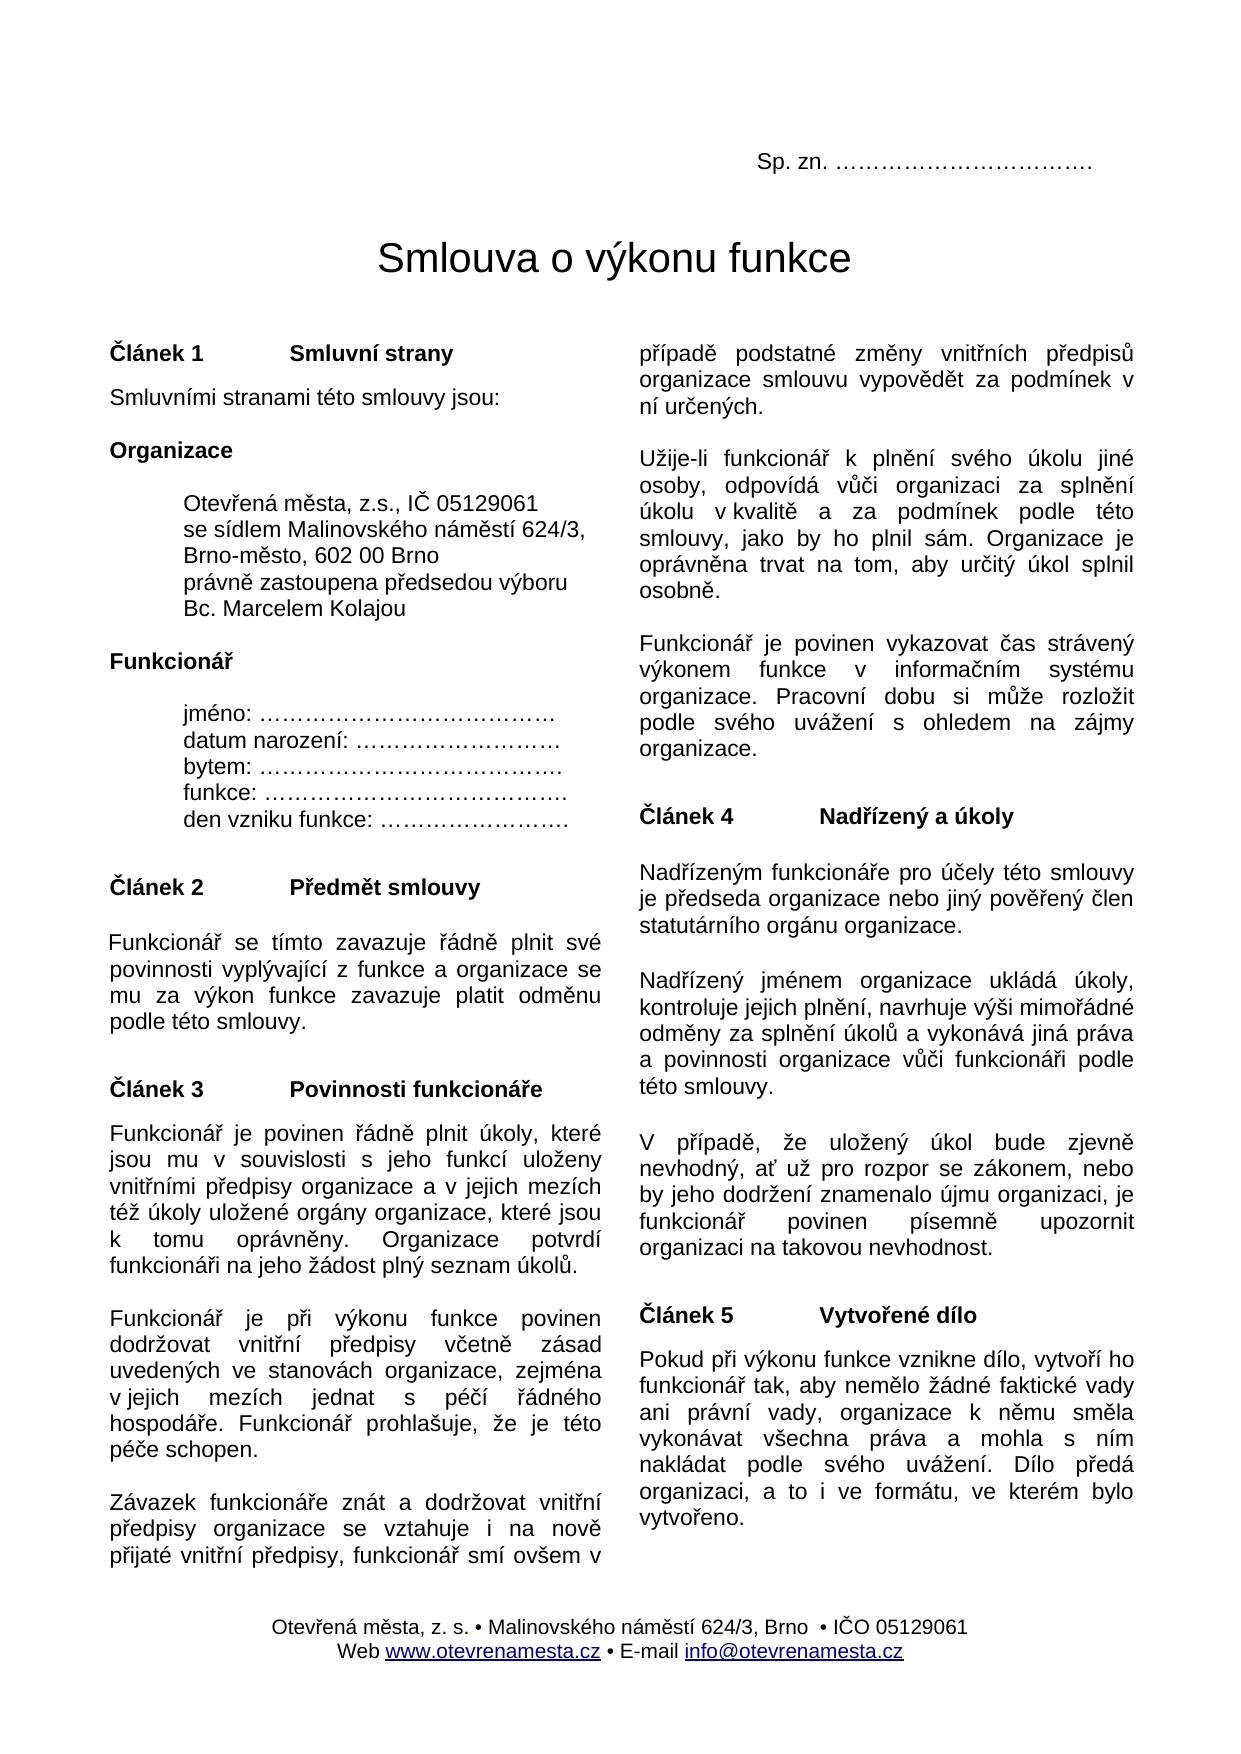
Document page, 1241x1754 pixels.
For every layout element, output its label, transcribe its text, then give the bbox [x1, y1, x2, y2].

text se sídlem Malinovského náměstí 624/3, Brno-město, 602 00 Brno právně zastoupena předsedou výboru Bc. Marcelem Kolajou [183, 516, 602, 621]
text Nadřízený jménem organizace ukládá úkoly, kontroluje jejich plnění, navrhuje výši mimořádné odměny za splnění úkolů a vykonává jiná práva a povinnosti organizace vůči funkcionáři podle této smlouvy. [639, 967, 1134, 1099]
text Funkcionář je při výkonu funkce povinen dodržovat vnitřní předpisy včetně zásad uvedených ve stanovách organizace, zejména v jejich mezích jednat s péčí řádného hospodáře. Funkcionář prohlašuje, že je této péče schopen. [109, 1304, 602, 1463]
subtitle Smlouva o výkonu funkce [148, 233, 1093, 281]
text jméno: ………………………………… [183, 700, 602, 727]
text Užije-li funkcionář k plnění svého úkolu jiné osoby, odpovídá vůči organizaci za splnění úkolu v kvalitě a za podmínek podle této smlouvy, jako by ho plnil sám. Organizace je oprávněna trvat na tom, aby určitý úkol splnil osobně. [639, 445, 1134, 603]
text Sp. zn. ……………………………. [148, 148, 1093, 174]
text Závazek funkcionáře znát a dodržovat vnitřní předpisy organizace se vztahuje i na nově přijaté vnitřní předpisy, funkcionář smí ovšem v [109, 1489, 602, 1568]
text Nadřízeným funkcionáře pro účely této smlouvy je předseda organizace nebo jiný pověřený člen statutárního orgánu organizace. [639, 859, 1134, 938]
text Smluvními stranami této smlouvy jsou: [109, 384, 602, 410]
subtitle Smluvní strany [109, 340, 602, 366]
text den vzniku funkce: ……………………. [183, 806, 602, 832]
text případě podstatné změny vnitřních předpisů organizace smlouvu vypovědět za podmínek v ní určených. [639, 340, 1134, 419]
text Funkcionář je povinen vykazovat čas strávený výkonem funkce v informačním systému organizace. Pracovní dobu si může rozložit podle svého uvážení s ohledem na zájmy organizace. [639, 630, 1134, 762]
text funkce: …………………………………. [183, 779, 602, 806]
text V případě, že uložený úkol bude zjevně nevhodný, ať už pro rozpor se zákonem, nebo by jeho dodržení znamenalo újmu organizaci, je funkcionář povinen písemně upozornit organizaci na takovou nevhodnost. [639, 1129, 1134, 1260]
text Funkcionář je povinen řádně plnit úkoly, které jsou mu v souvislosti s jeho funkcí uloženy vnitřními předpisy organizace a v jejich mezích též úkoly uložené orgány organizace, které jsou k tomu oprávněny. Organizace potvrdí funkcionáři na jeho žádost plný seznam úkolů. [109, 1120, 602, 1278]
subtitle Povinnosti funkcionáře [109, 1076, 602, 1102]
text Pokud při výkonu funkce vznikne dílo, vytvoří ho funkcionář tak, aby nemělo žádné faktické vady ani právní vady, organizace k němu směla vykonávat všechna práva a mohla s ním nakládat podle svého uvážení. Dílo předá organizaci, a to i ve formátu, ve kterém bylo vytvořeno. [639, 1346, 1134, 1530]
subtitle Nadřízený a úkoly [639, 803, 1134, 829]
text bytem: …………………………………. [183, 753, 602, 779]
text Funkcionář se tímto zavazuje řádně plnit své povinnosti vyplývající z funkce a organizace se mu za výkon funkce zavazuje platit odměnu podle této smlouvy. [108, 929, 602, 1035]
subtitle Předmět smlouvy [109, 873, 602, 900]
text Organizace [109, 437, 602, 463]
subtitle Vytvořené dílo [639, 1302, 1134, 1328]
text Otevřená města, z.s., IČ 05129061 [183, 489, 602, 516]
text datum narození: ……………………… [183, 727, 602, 753]
text Funkcionář [109, 648, 602, 674]
